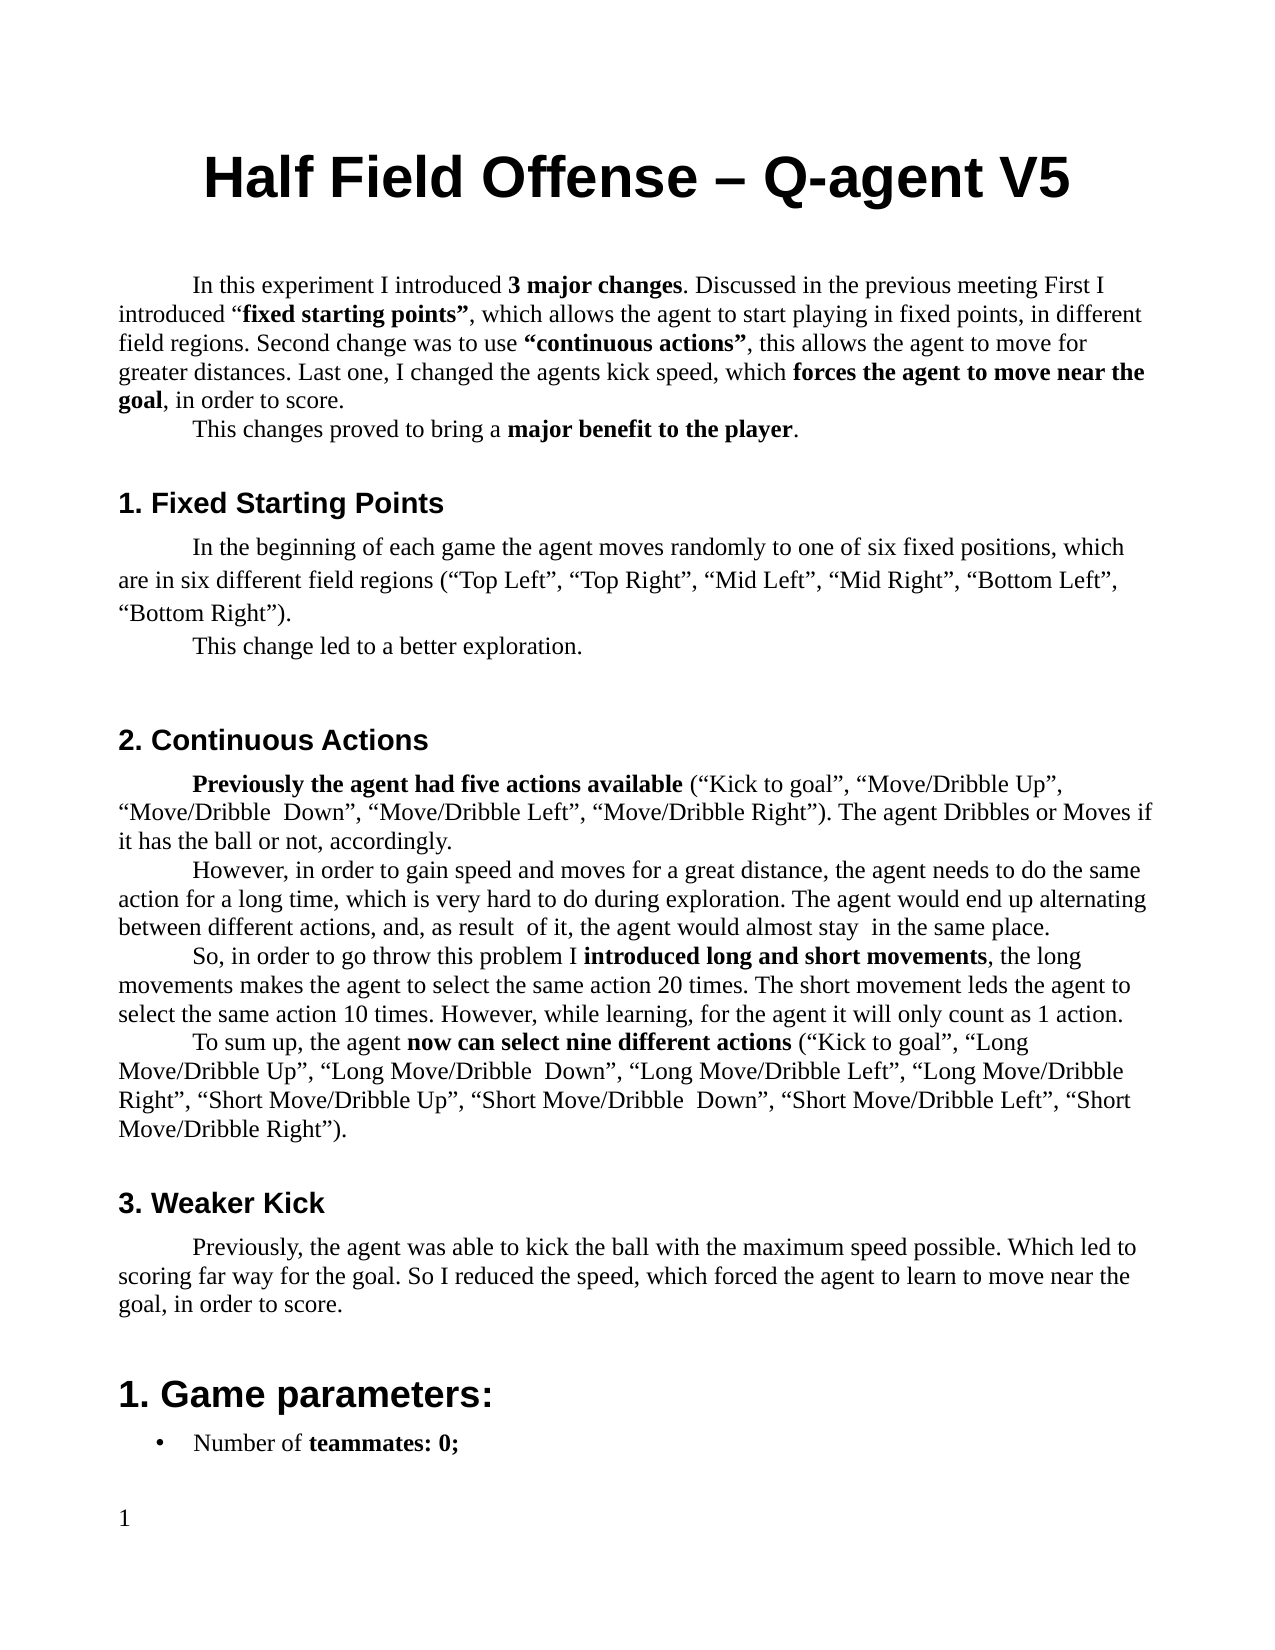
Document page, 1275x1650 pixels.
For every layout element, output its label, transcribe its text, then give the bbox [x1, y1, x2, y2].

title Half Field Offense – Q-agent V5 [118, 143, 1157, 210]
text Previously the agent had five actions available (“Kick to goal”, “Move/Dribble Up”, “Move/Dribble Down”, “Move/Dribble Left”, “Move/Dribble Right”). The agent Dribbles or Moves if it has the ball or not, accordingly. However, in order to gain speed and moves for a great distance, the agent needs to do the same action for a long time, which is very hard to do during exploration. The agent would end up alternating between different actions, and, as result of it, the agent would almost stay in the same place. So, in order to go throw this problem I introduced long and short movements, the long movements makes the agent to select the same action 20 times. The short movement leds the agent to select the same action 10 times. However, while learning, for the agent it will only count as 1 action. [118, 769, 1157, 1027]
subtitle 3. Weaker Kick [118, 1186, 1157, 1219]
text To sum up, the agent now can select nine different actions (“Kick to goal”, “Long Move/Dribble Up”, “Long Move/Dribble Down”, “Long Move/Dribble Left”, “Long Move/Dribble Right”, “Short Move/Dribble Up”, “Short Move/Dribble Down”, “Short Move/Dribble Left”, “Short Move/Dribble Right”). [118, 1027, 1157, 1142]
text In the beginning of each game the agent moves randomly to one of six fixed positions, which are in six different field regions (“Top Left”, “Top Right”, “Mid Left”, “Mid Right”, “Bottom Left”, “Bottom Right”). This change led to a better exploration. [118, 532, 1157, 660]
subtitle 1. Game parameters: [118, 1372, 1157, 1416]
subtitle 2. Continuous Actions [118, 722, 1157, 756]
text Previously, the agent was able to kick the ball with the maximum speed possible. Which led to scoring far way for the goal. So I reduced the speed, which forced the agent to learn to move near the goal, in order to score. [118, 1232, 1157, 1318]
text In this experiment I introduced 3 major changes. Discussed in the previous meeting First I introduced “fixed starting points”, which allows the agent to start playing in fixed points, in different field regions. Second change was to use “continuous actions”, this allows the agent to move for greater distances. Last one, I changed the agents kick speed, which forces the agent to move near the goal, in order to score. This changes proved to bring a major benefit to the player. [118, 270, 1157, 443]
list Number of teammates: 0; [156, 1428, 1157, 1457]
subtitle 1. Fixed Starting Points [118, 486, 1157, 520]
